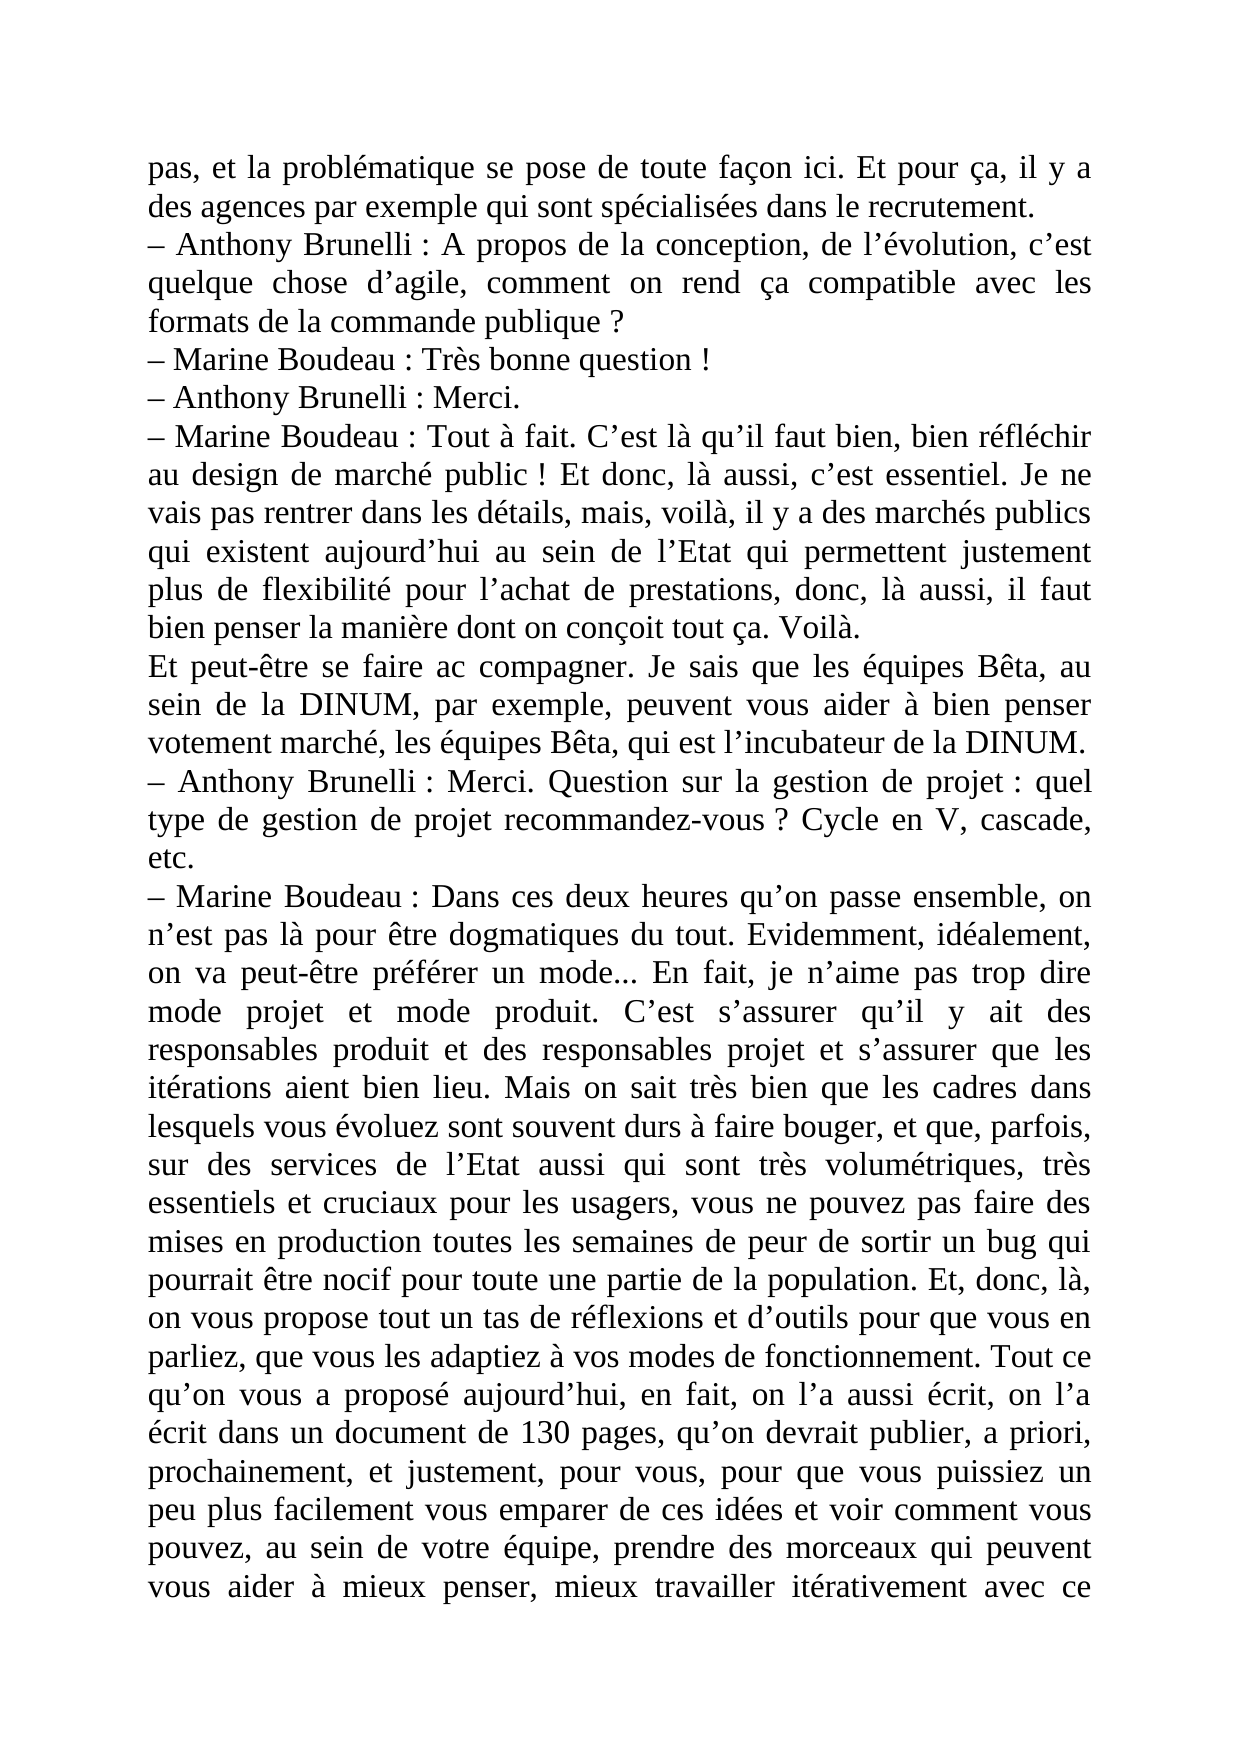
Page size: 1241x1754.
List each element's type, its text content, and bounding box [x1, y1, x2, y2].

text – Anthony Brunelli : Merci. [148, 378, 1093, 416]
text – Marine Boudeau : Très bonne question ! [148, 339, 1093, 378]
text – Marine Boudeau : Tout à fait. C’est là qu’il faut bien, bien réfléchir au design de marché public ! Et donc, là aussi, c’est essentiel. Je ne vais pas rentrer dans les détails, mais, voilà, il y a des marchés publics qui existent aujourd’hui au sein de l’Etat qui permettent justement plus de flexibilité pour l’achat de prestations, donc, là aussi, il faut bien penser la manière dont on conçoit tout ça. Voilà. [148, 416, 1093, 646]
text – Marine Boudeau : Dans ces deux heures qu’on passe ensemble, on n’est pas là pour être dogmatiques du tout. Evidemment, idéalement, on va peut-être préférer un mode... En fait, je n’aime pas trop dire mode projet et mode produit. C’est s’assurer qu’il y ait des responsables produit et des responsables projet et s’assurer que les itérations aient bien lieu. Mais on sait très bien que les cadres dans lesquels vous évoluez sont souvent durs à faire bouger, et que, parfois, sur des services de l’Etat aussi qui sont très volumétriques, très essentiels et cruciaux pour les usagers, vous ne pouvez pas faire des mises en production toutes les semaines de peur de sortir un bug qui pourrait être nocif pour toute une partie de la population. Et, donc, là, on vous propose tout un tas de réflexions et d’outils pour que vous en parliez, que vous les adaptiez à vos modes de fonctionnement. Tout ce qu’on vous a proposé aujourd’hui, en fait, on l’a aussi écrit, on l’a écrit dans un document de 130 pages, qu’on devrait publier, a priori, prochainement, et justement, pour vous, pour que vous puissiez un peu plus facilement vous emparer de ces idées et voir comment vous pouvez, au sein de votre équipe, prendre des morceaux qui peuvent vous aider à mieux penser, mieux travailler itérativement avec ce [148, 876, 1093, 1604]
text Et peut-être se faire ac compagner. Je sais que les équipes Bêta, au sein de la DINUM, par exemple, peuvent vous aider à bien penser votement marché, les équipes Bêta, qui est l’incubateur de la DINUM. [148, 646, 1093, 761]
text pas, et la problématique se pose de toute façon ici. Et pour ça, il y a des agences par exemple qui sont spécialisées dans le recrutement. [148, 148, 1093, 224]
text – Anthony Brunelli : A propos de la conception, de l’évolution, c’est quelque chose d’agile, comment on rend ça compatible avec les formats de la commande publique ? [148, 224, 1093, 339]
text – Anthony Brunelli : Merci. Question sur la gestion de projet : quel type de gestion de projet recommandez-vous ? Cycle en V, cascade, etc. [148, 761, 1093, 876]
